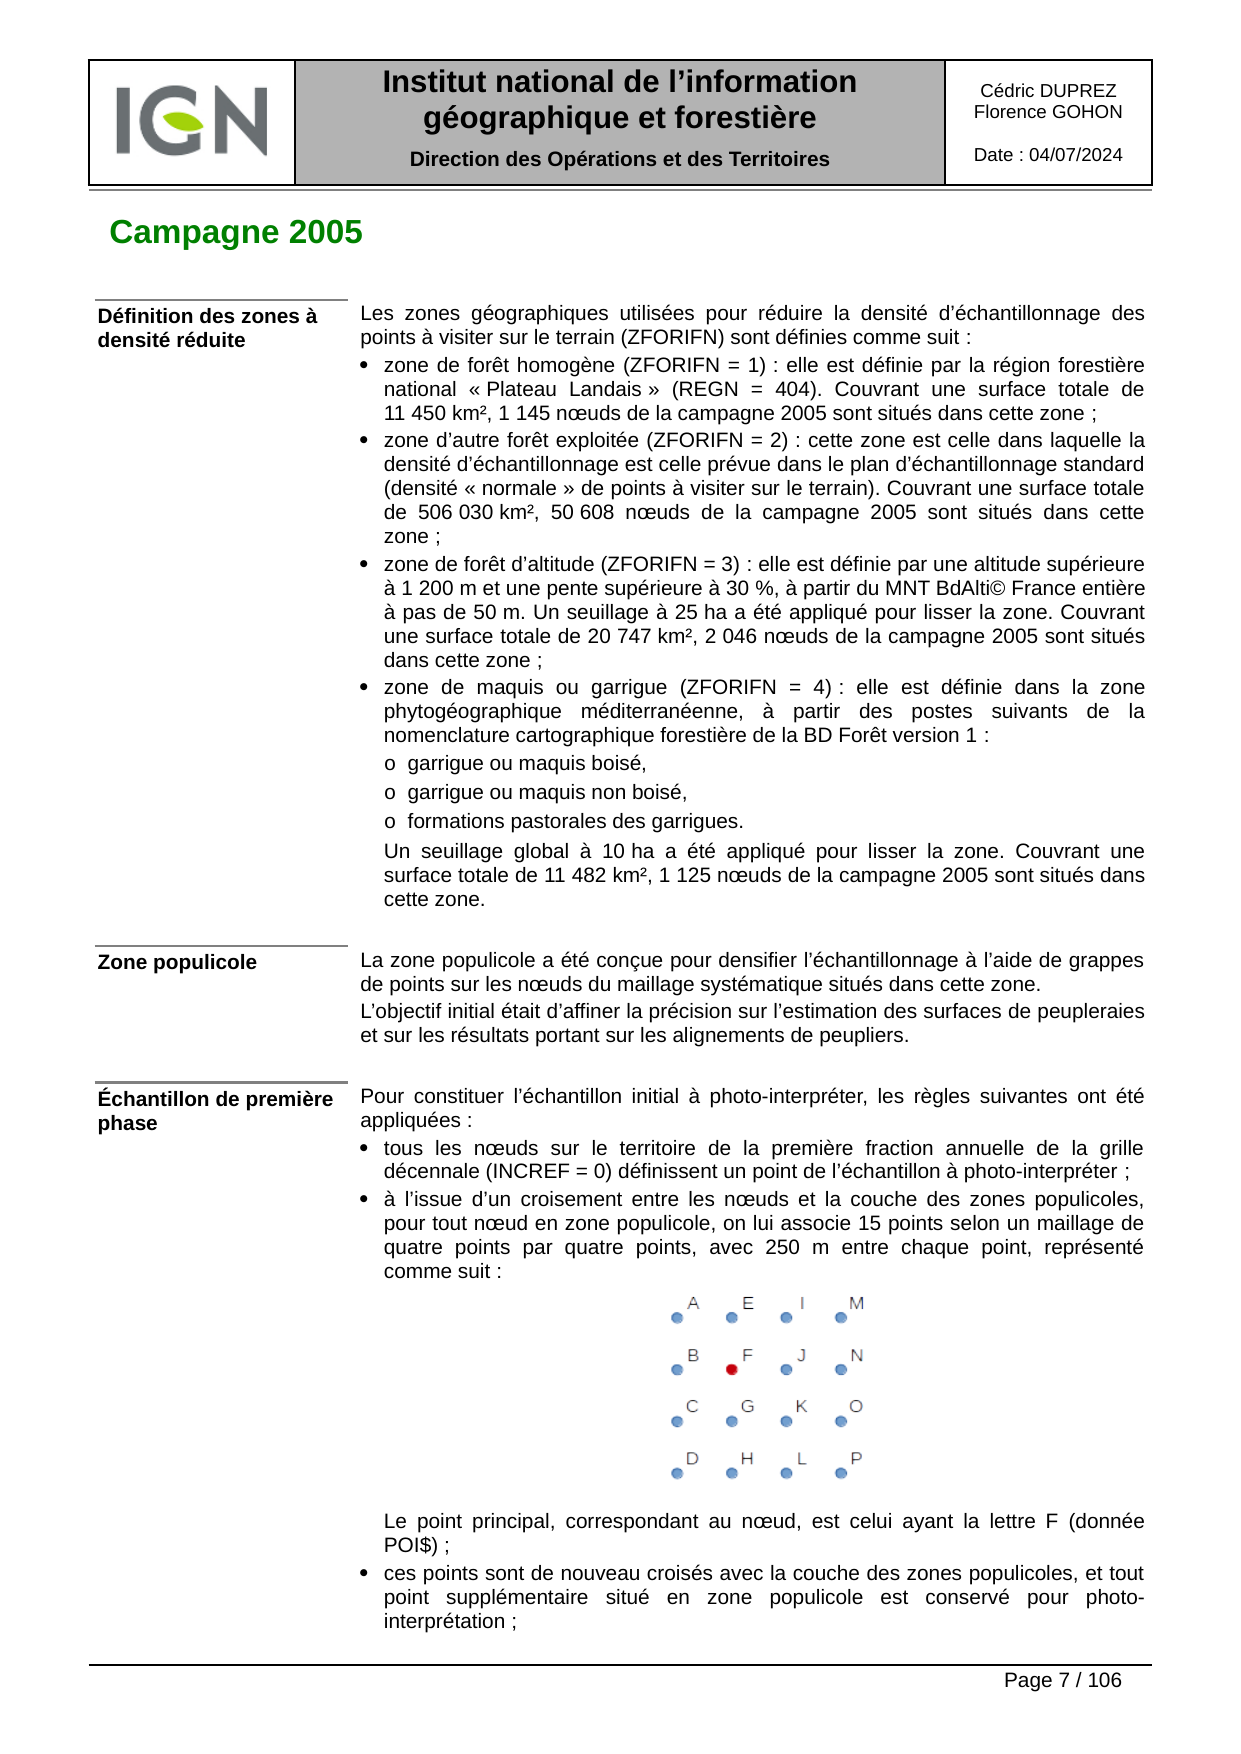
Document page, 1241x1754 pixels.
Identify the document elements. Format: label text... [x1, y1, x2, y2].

table_header Les zones géographiques utilisées pour réduire la densité d’échantillonnage des points à visiter sur le terrain (ZFORIFN) sont définies comme suit : zone de forêt homogène (ZFORIFN = 1) : elle est définie par la région forestière national « Plateau Landais » (REGN = 404). Couvrant une surface totale de 11 450 km², 1 145 nœuds de la campagne 2005 sont situés dans cette zone ; zone d’autre forêt exploitée (ZFORIFN = 2) : cette zone est celle dans laquelle la densité d’échantillonnage est celle prévue dans le plan d’échantillonnage standard (densité « normale » de points à visiter sur le terrain). Couvrant une surface totale de 506 030 km², 50 608 nœuds de la campagne 2005 sont situés dans cette zone ; zone de forêt d’altitude (ZFORIFN = 3) : elle est définie par une altitude supérieure à 1 200 m et une pente supérieure à 30 %, à partir du MNT BdAlti© France entière à pas de 50 m. Un seuillage à 25 ha a été appliqué pour lisser la zone. Couvrant une surface totale de 20 747 km², 2 046 nœuds de la campagne 2005 sont situés dans cette zone ; zone de maquis ou garrigue (ZFORIFN = 4) : elle est définie dans la zone phytogéographique méditerranéenne, à partir des postes suivants de la nomenclature cartographique forestière de la BD Forêt version 1 : garrigue ou maquis boisé, garrigue ou maquis non boisé, formations pastorales des garrigues. Un seuillage global à 10 ha a été appliqué pour lisser la zone. Couvrant une surface totale de 11 482 km², 1 125 nœuds de la campagne 2005 sont situés dans cette zone. [354, 298, 1152, 944]
table_header Définition des zones à densité réduite [89, 298, 354, 944]
table_cell La zone populicole a été conçue pour densifier l’échantillonnage à l’aide de grappes de points sur les nœuds du maillage systématique situés dans cette zone. L’objectif initial était d’affiner la précision sur l’estimation des surfaces de peupleraies et sur les résultats portant sur les alignements de peupliers. [354, 944, 1152, 1080]
subtitle Campagne 2005 [88, 190, 1152, 271]
picture [654, 1286, 875, 1506]
table_cell Zone populicole [89, 944, 354, 1080]
table_cell Échantillon de première phase [89, 1080, 354, 1638]
table_cell Pour constituer l’échantillon initial à photo-interpréter, les règles suivantes ont été appliquées : tous les nœuds sur le territoire de la première fraction annuelle de la grille décennale (INCREF = 0) définissent un point de l’échantillon à photo-interpréter ; à l’issue d’un croisement entre les nœuds et la couche des zones populicoles, pour tout nœud en zone populicole, on lui associe 15 points selon un maillage de quatre points par quatre points, avec 250 m entre chaque point, représenté comme suit : Le point principal, correspondant au nœud, est celui ayant la lettre F (donnée POI$) ; ces points sont de nouveau croisés avec la couche des zones populicoles, et tout point supplémentaire situé en zone populicole est conservé pour photo-interprétation ; la recherche de formations linéaires (haies et alignements d’arbres) et arbres épars se fait sur chaque point principal, par la méthode des bandes associées. Tous les points principaux reçoivent un poids statistique égal à 1. Au total, l’échantillon à photo-interpréter est constitué de 54 924 points principaux et 3 304 points supplémentaires en zone populicole, soit un total de 58 228 points. [354, 1080, 1152, 1638]
picture [91, 62, 293, 180]
